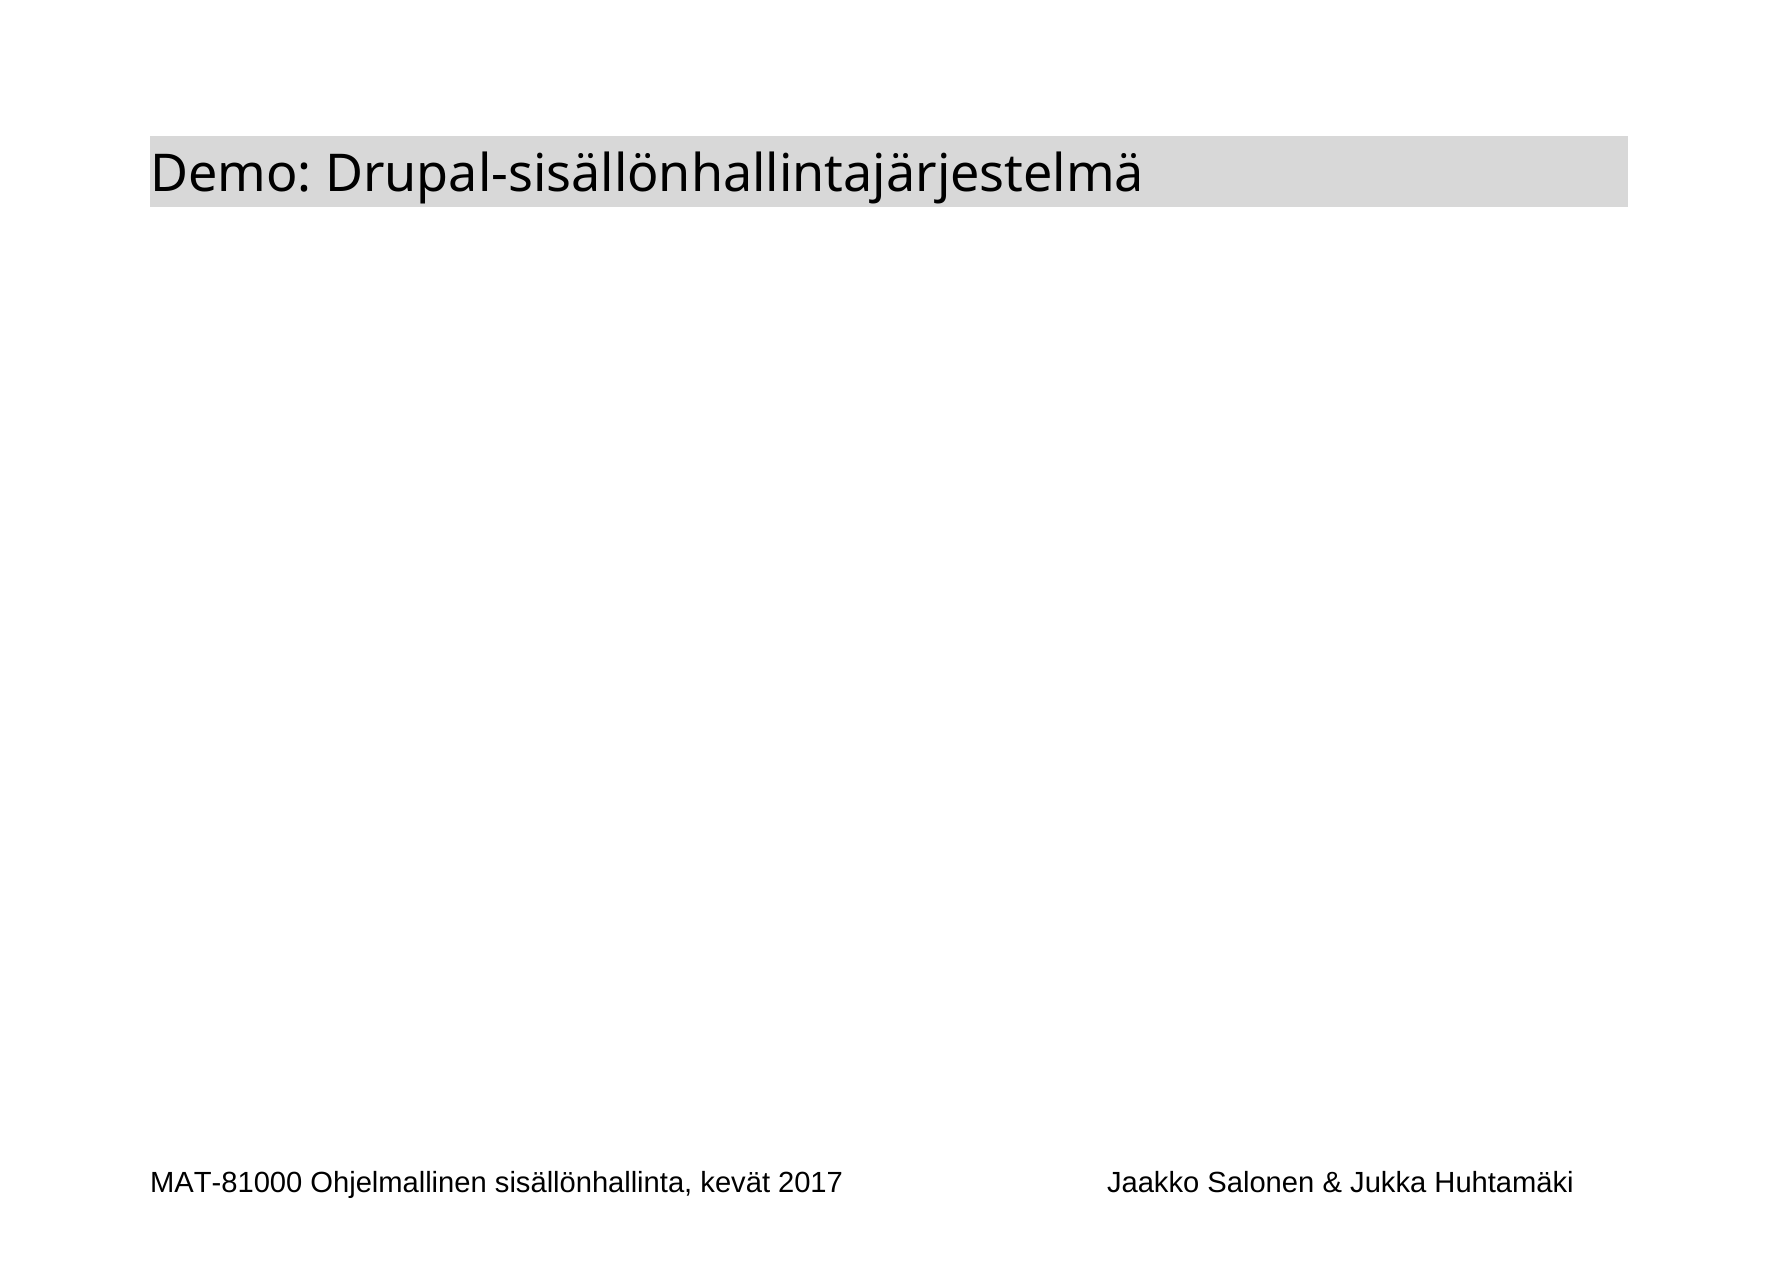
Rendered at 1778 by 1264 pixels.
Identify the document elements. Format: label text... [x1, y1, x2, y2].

subtitle Demo: Drupal-sisällönhallintajärjestelmä [150, 136, 1628, 207]
